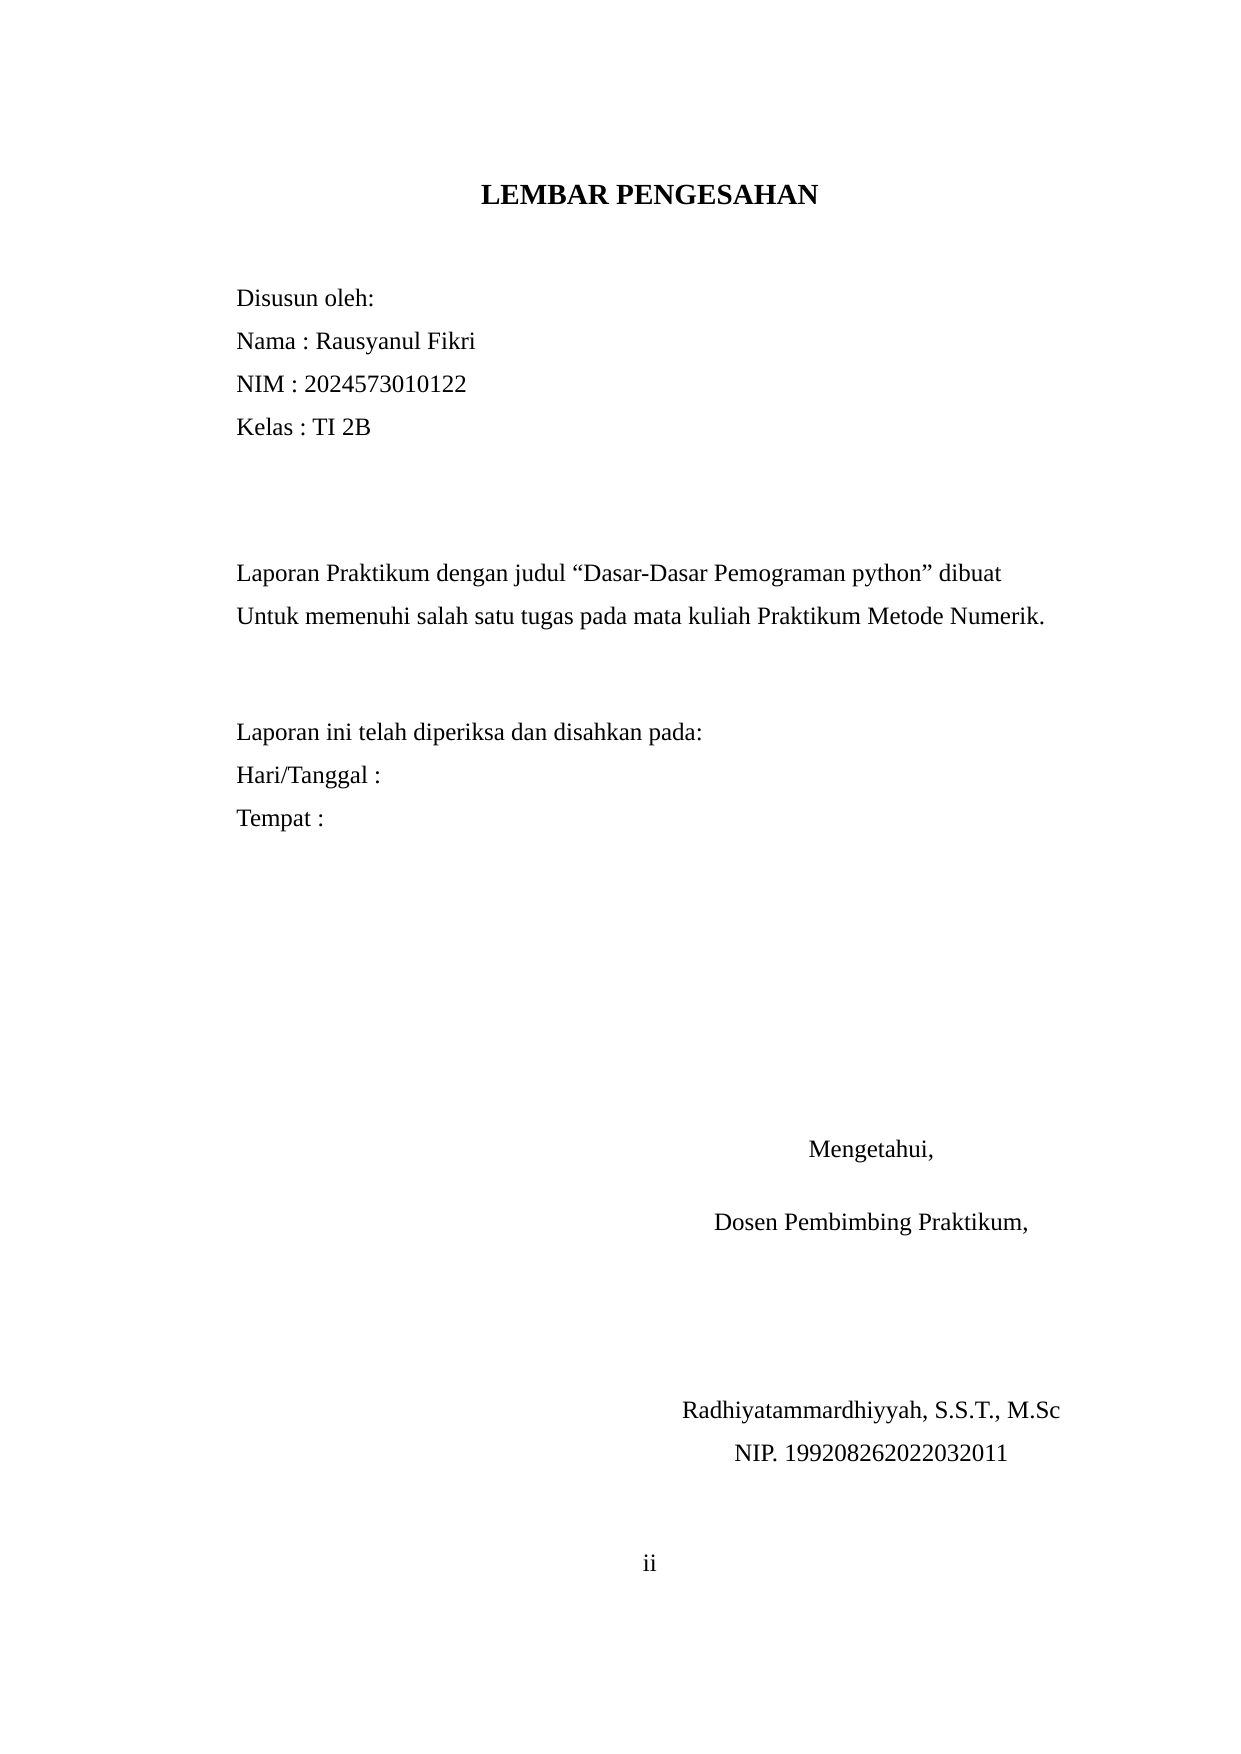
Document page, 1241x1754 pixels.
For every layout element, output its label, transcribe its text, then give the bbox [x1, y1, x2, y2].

text Laporan Praktikum dengan judul “Dasar-Dasar Pemograman python” dibuat Untuk memenuhi salah satu tugas pada mata kuliah Praktikum Metode Numerik. [236, 558, 1063, 629]
subtitle Mengetahui, [679, 1134, 1063, 1163]
text Laporan ini telah diperiksa dan disahkan pada: Hari/Tanggal : Tempat : [236, 673, 1063, 832]
text Radhiyatammardhiyyah, S.S.T., M.Sc NIP. 199208262022032011 [679, 1352, 1063, 1467]
subtitle LEMBAR PENGESAHAN [236, 177, 1063, 211]
text Disusun oleh: [236, 283, 1063, 312]
text Nama : Rausyanul Fikri NIM : 2024573010122 Kelas : TI 2B [236, 326, 1063, 441]
text Dosen Pembimbing Praktikum, [679, 1207, 1063, 1236]
